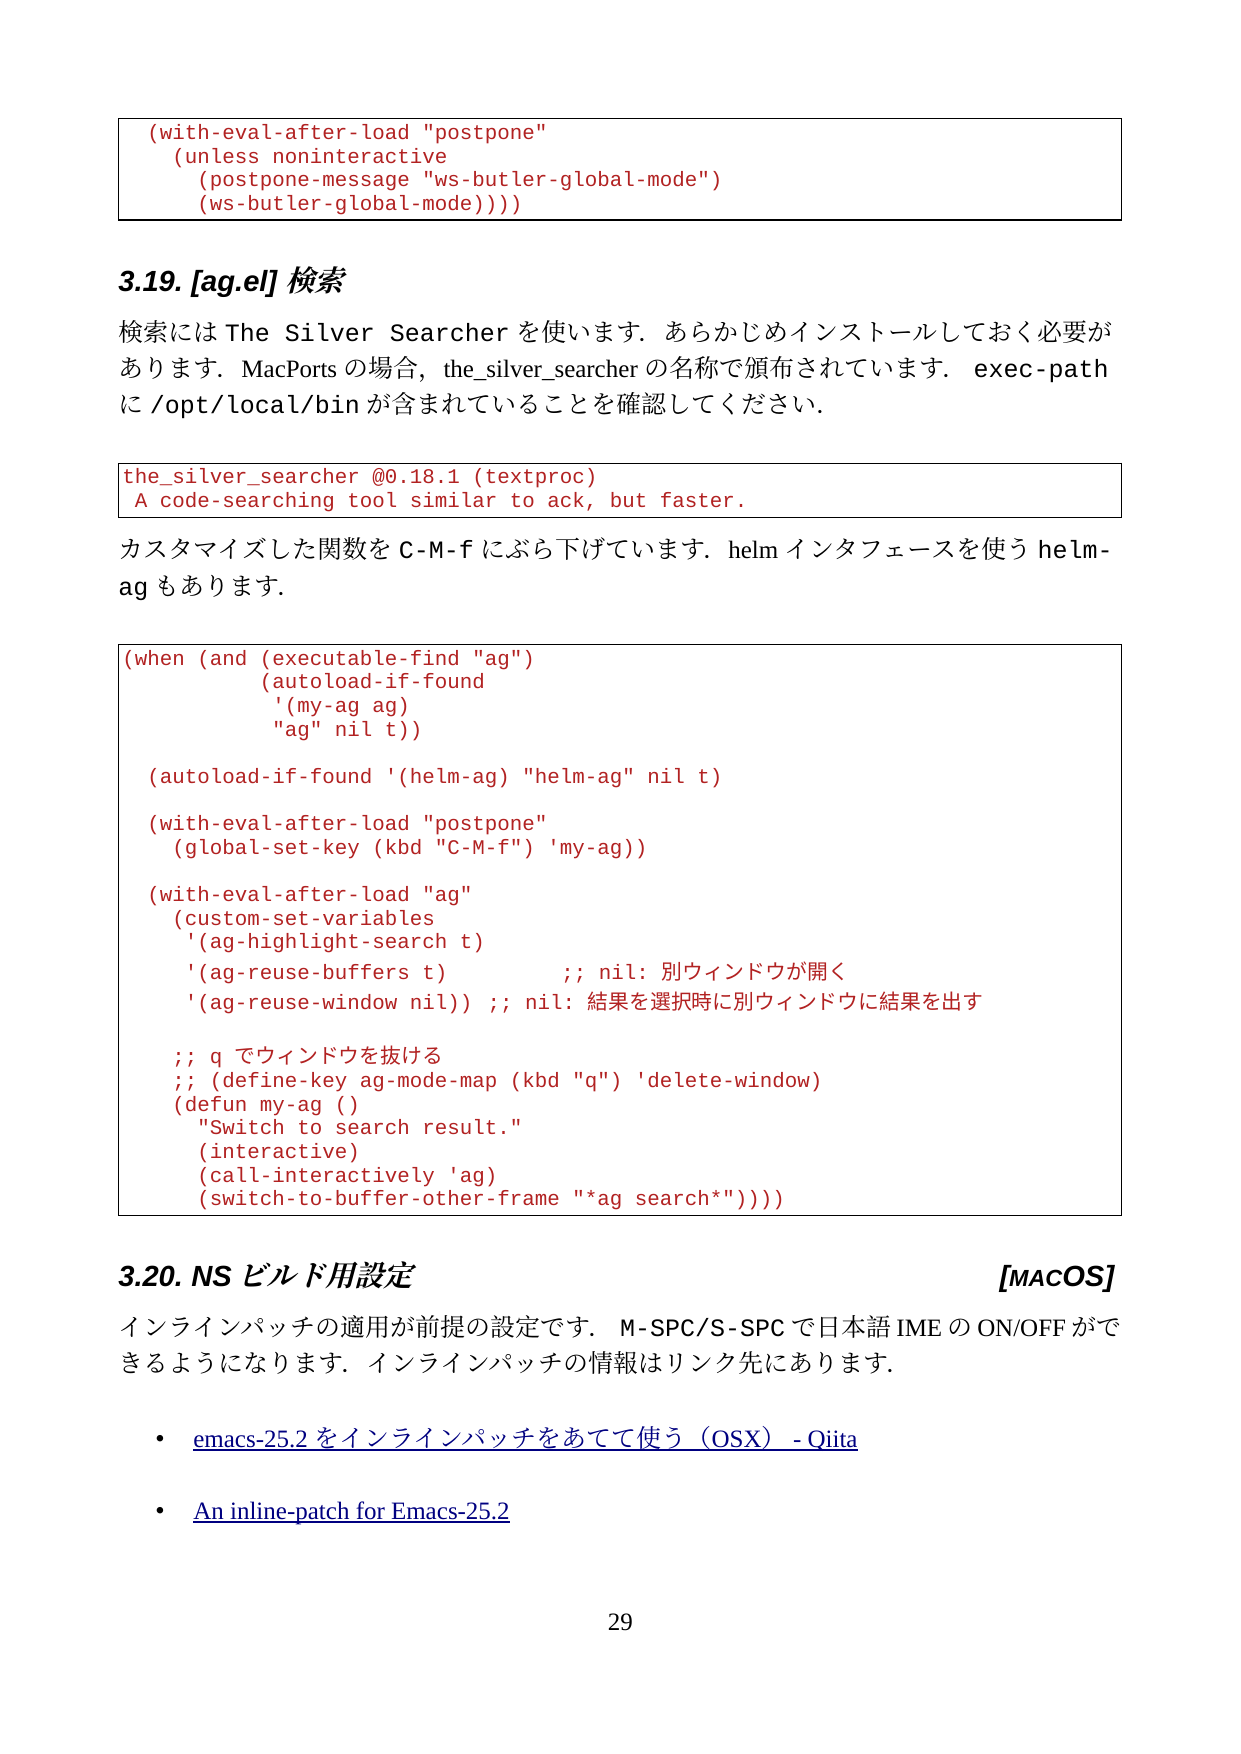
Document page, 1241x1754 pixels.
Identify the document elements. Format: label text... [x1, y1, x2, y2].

text インラインパッチの適用が前提の設定です． M-SPC/S-SPC で日本語IMEのON/OFFができるようになります．インラインパッチの情報はリンク先にあります． [118, 1308, 1122, 1408]
text (autoload-if-found [119, 667, 1121, 691]
text (with-eval-after-load "postpone" [119, 119, 1121, 142]
text (ws-butler-global-mode)))) [119, 189, 1121, 219]
text "Switch to search result." [119, 1113, 1121, 1137]
text ;; (define-key ag-mode-map (kbd "q") 'delete-window) [119, 1066, 1121, 1090]
subtitle NSビルド用設定 [macOS] [118, 1253, 1122, 1295]
text A code-searching tool similar to ack, but faster. [119, 486, 1121, 517]
text '(ag-reuse-buffers t) ;; nil: 別ウィンドウが開く [119, 951, 1121, 982]
text (custom-set-variables [119, 904, 1121, 927]
text '(ag-reuse-window nil)) ;; nil: 結果を選択時に別ウィンドウに結果を出す [119, 982, 1121, 1012]
subtitle [ag.el] 検索 [118, 258, 1122, 300]
text (global-set-key (kbd "C-M-f") 'my-ag)) [119, 833, 1121, 857]
text '(my-ag ag) [119, 691, 1121, 715]
text (with-eval-after-load "postpone" [119, 809, 1121, 833]
text (postpone-message "ws-butler-global-mode") [119, 165, 1121, 189]
text ;; q でウィンドウを抜ける [119, 1036, 1121, 1066]
text (when (and (executable-find "ag") [119, 645, 1121, 667]
text (with-eval-after-load "ag" [119, 880, 1121, 904]
text (defun my-ag () [119, 1090, 1121, 1113]
text (autoload-if-found '(helm-ag) "helm-ag" nil t) [119, 762, 1121, 786]
text "ag" nil t)) [119, 715, 1121, 738]
text '(ag-highlight-search t) [119, 927, 1121, 951]
text (switch-to-buffer-other-frame "*ag search*")))) [119, 1184, 1121, 1215]
text カスタマイズした関数を C-M-f にぶら下げています．helm インタフェースを使う helm-ag もあります． [118, 530, 1122, 631]
list emacs-25.2 をインラインパッチをあてて使う（OSX） - Qiita [156, 1421, 1122, 1484]
text (unless noninteractive [119, 142, 1121, 165]
text the_silver_searcher @0.18.1 (textproc) [119, 464, 1121, 486]
text 検索には The Silver Searcher を使います．あらかじめインストールしておく必要があります．MacPorts の場合，the_silver_searcher の名称で頒布されています． exec-path に /opt/local/bin が含まれていることを確認してください． [118, 312, 1122, 450]
list An inline-patch for Emacs-25.2 [156, 1496, 1122, 1554]
text (interactive) [119, 1137, 1121, 1161]
text (call-interactively 'ag) [119, 1161, 1121, 1184]
